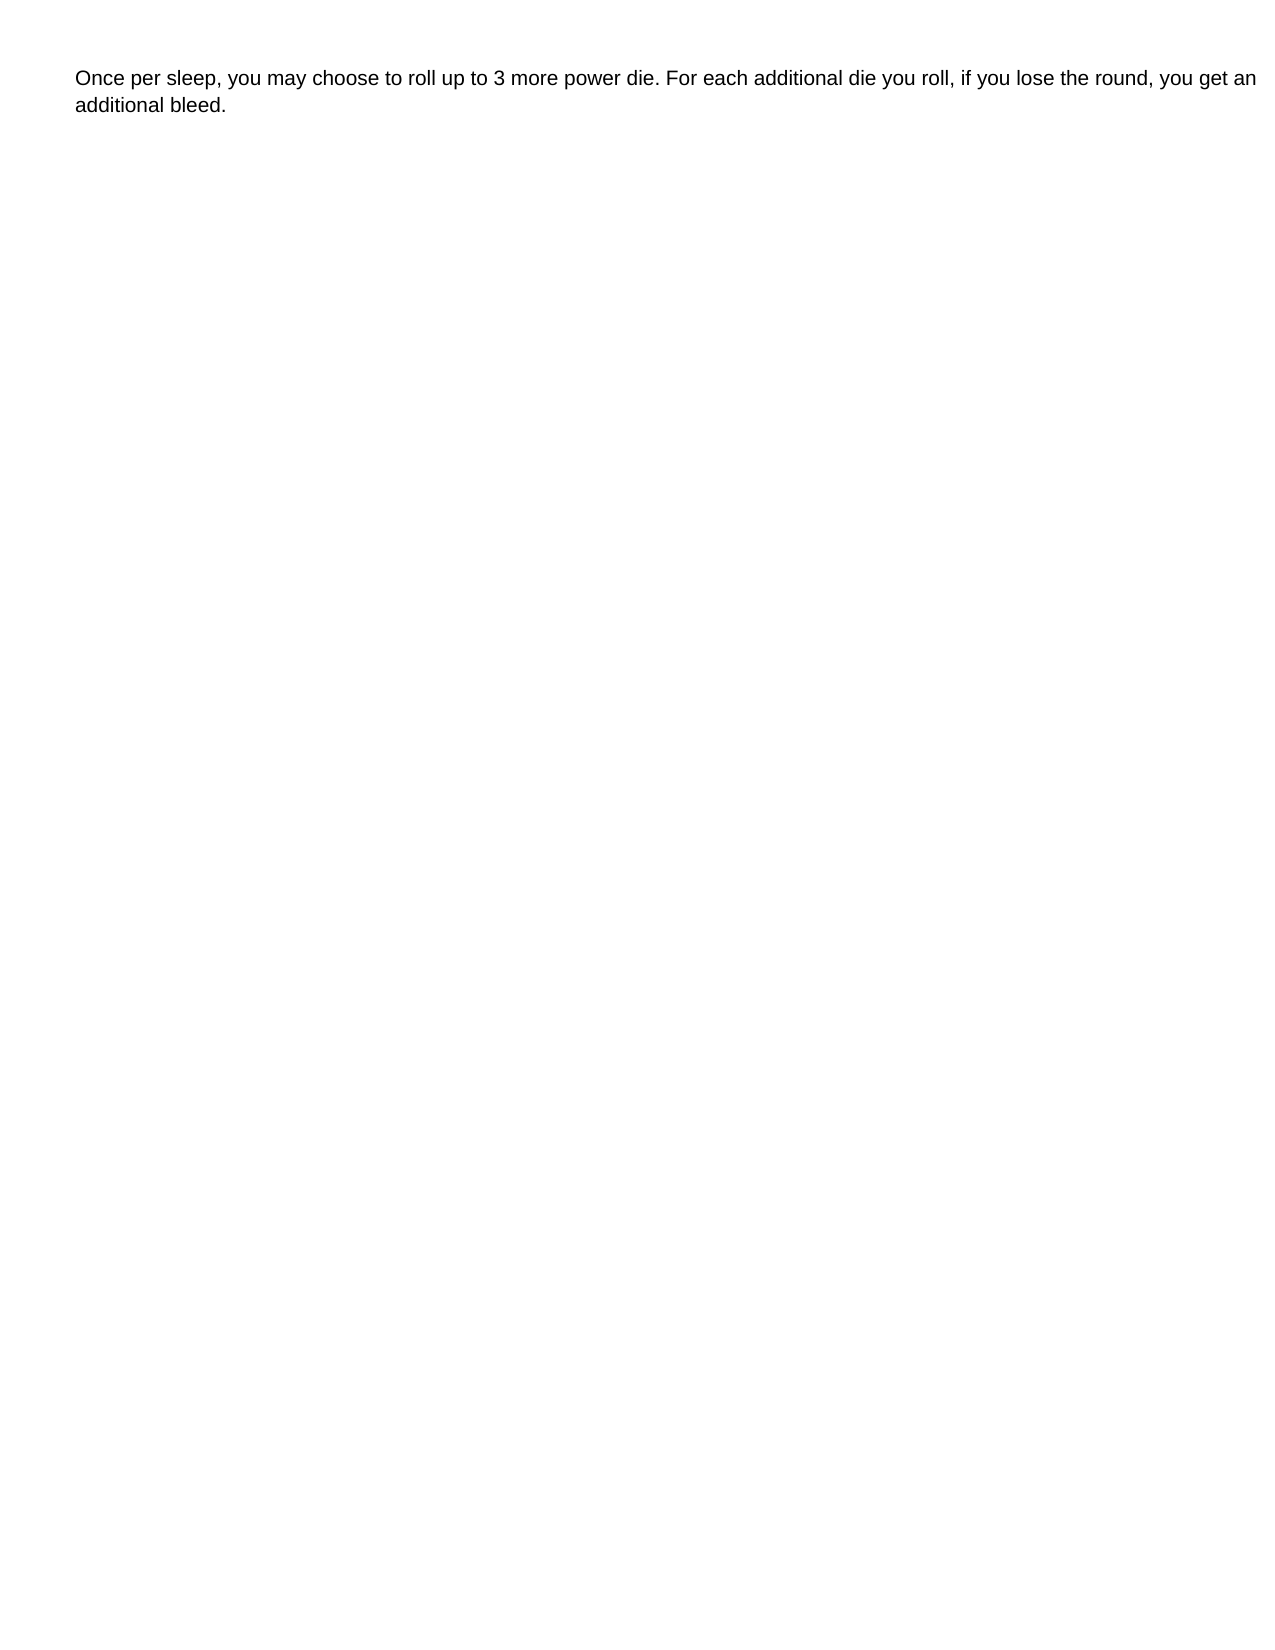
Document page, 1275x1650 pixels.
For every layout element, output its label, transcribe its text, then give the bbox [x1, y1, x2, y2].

text Once per sleep, you may choose to roll up to 3 more power die. For each additional die you roll, if you lose the round, you get an additional bleed. [75, 66, 1275, 117]
